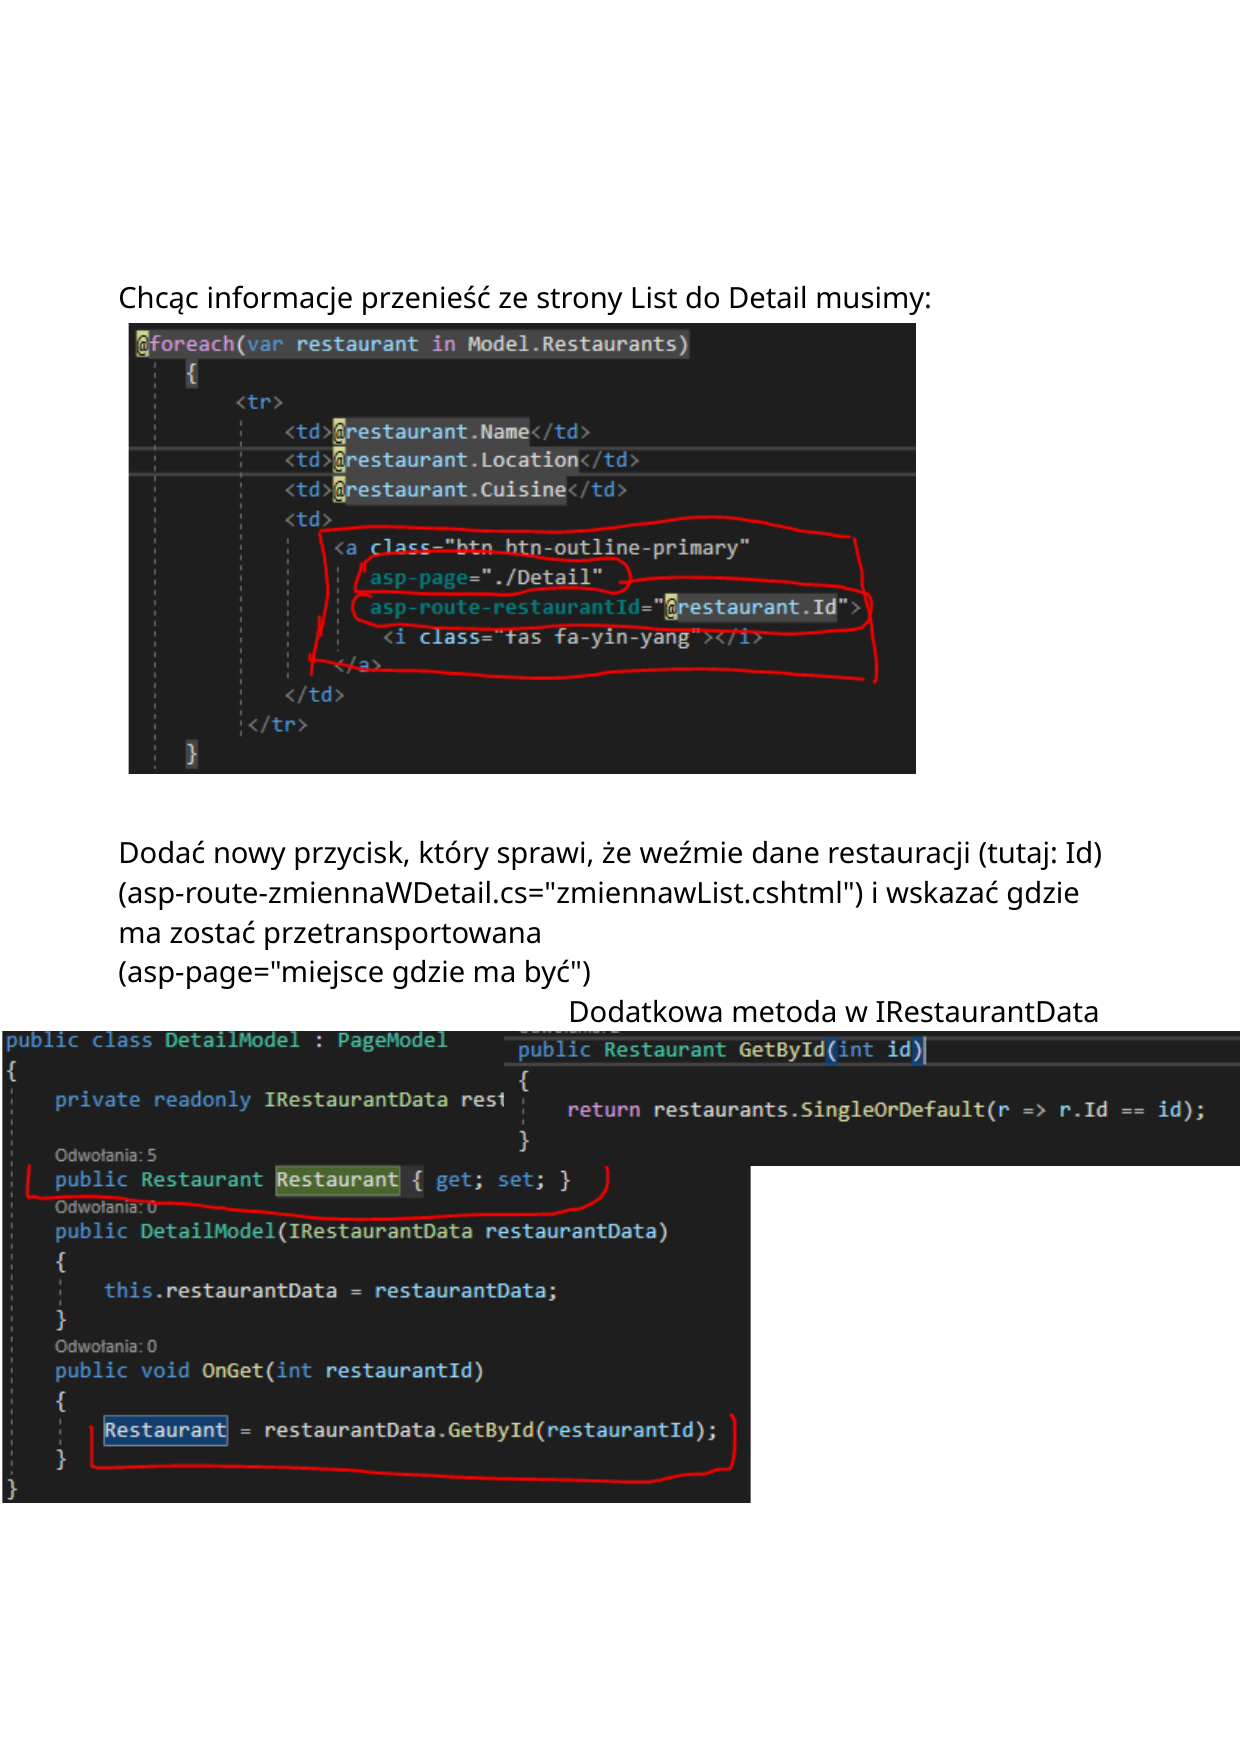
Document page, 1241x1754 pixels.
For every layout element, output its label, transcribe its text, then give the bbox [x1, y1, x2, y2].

picture [128, 323, 916, 774]
text Chcąc informacje przenieść ze strony List do Detail musimy: [118, 277, 1122, 317]
text Dodatkowa metoda w IRestaurantData [118, 991, 1122, 1031]
picture [2, 1031, 1240, 1503]
text (asp-page="miejsce gdzie ma być") [118, 952, 1122, 991]
text (asp-route-zmiennaWDetail.cs="zmiennawList.cshtml") i wskazać gdzie ma zostać przetransportowana [118, 872, 1122, 952]
text Dodać nowy przycisk, który sprawi, że weźmie dane restauracji (tutaj: Id) [118, 832, 1122, 872]
